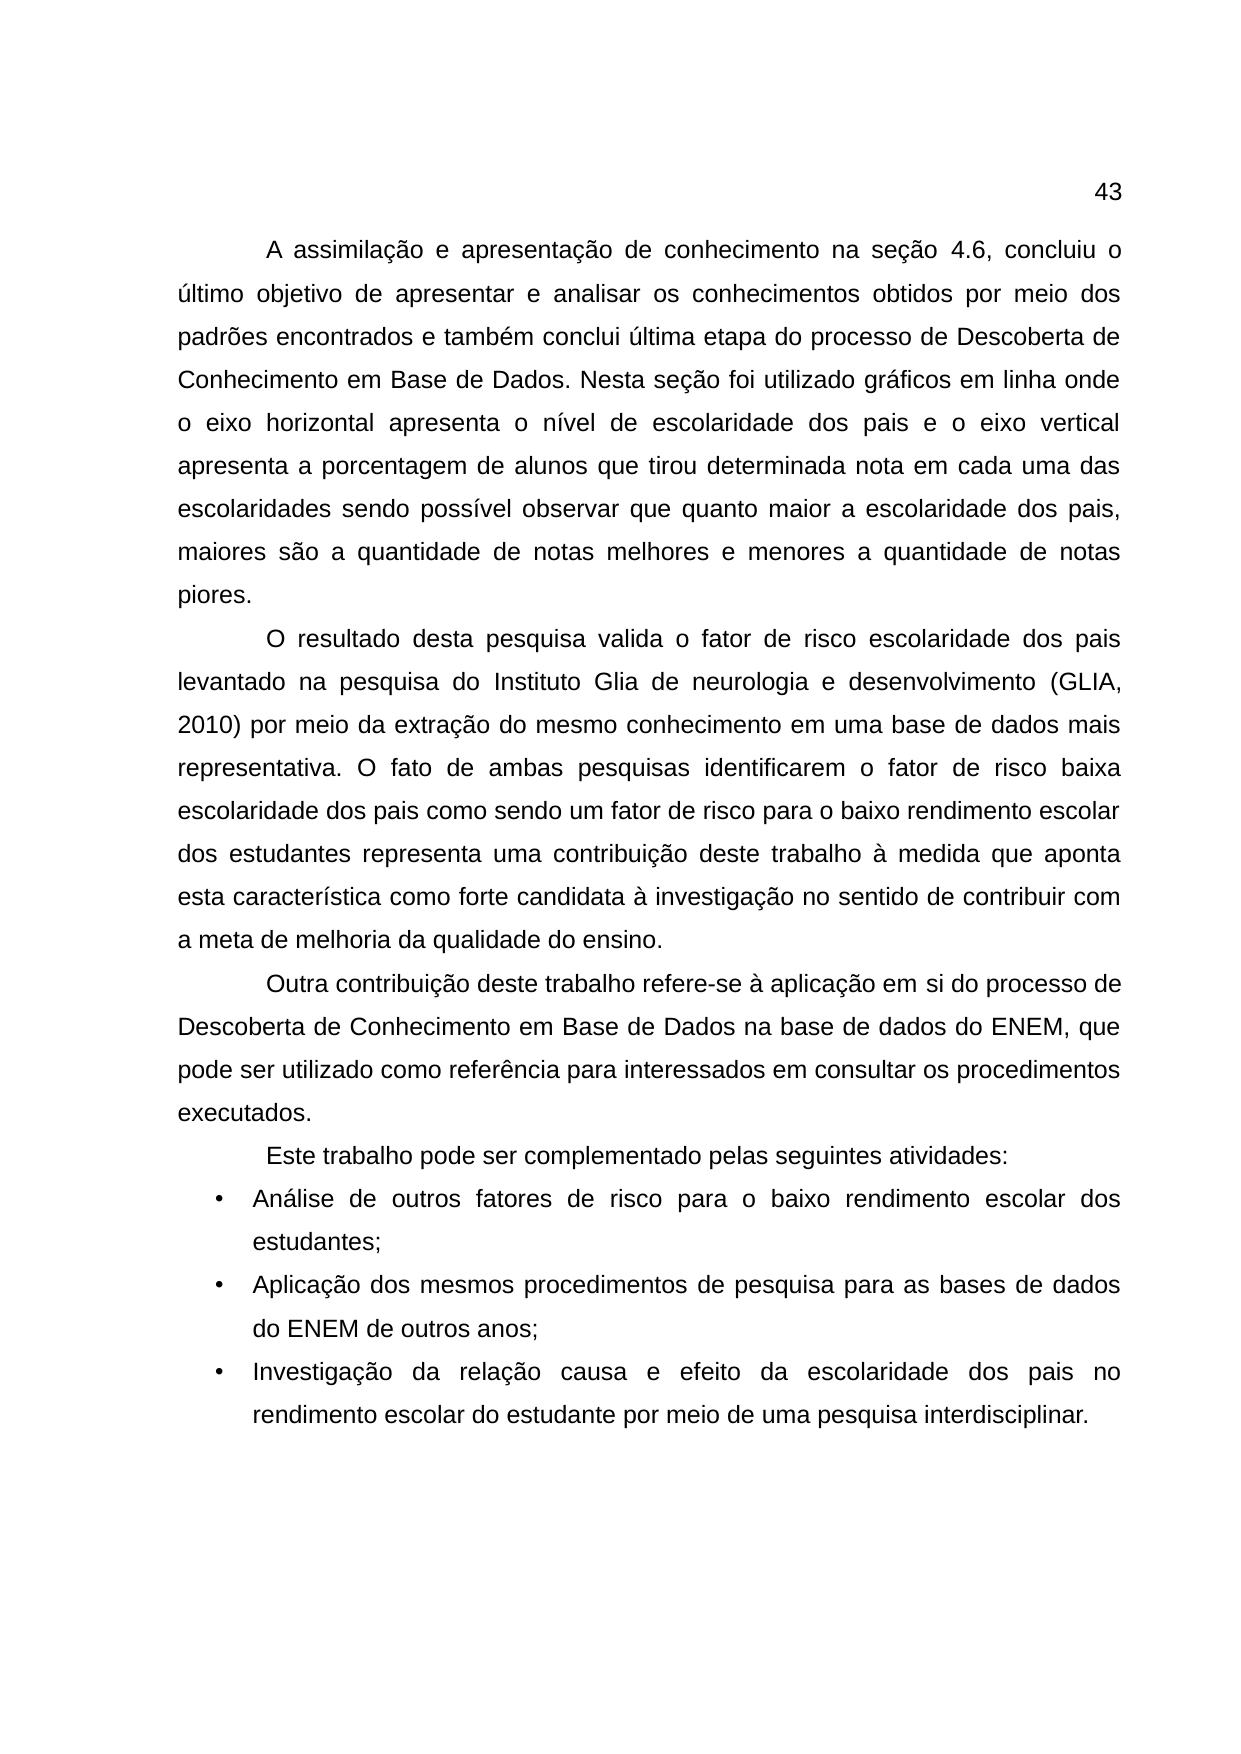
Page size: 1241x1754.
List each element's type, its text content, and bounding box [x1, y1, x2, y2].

text Este trabalho pode ser complementado pelas seguintes atividades: [177, 1141, 1122, 1170]
list Análise de outros fatores de risco para o baixo rendimento escolar dos estudantes; [215, 1184, 1122, 1256]
list Investigação da relação causa e efeito da escolaridade dos pais no rendimento escolar do estudante por meio de uma pesquisa interdisciplinar. [215, 1357, 1122, 1429]
text Outra contribuição deste trabalho refere-se à aplicação em si do processo de Descoberta de Conhecimento em Base de Dados na base de dados do ENEM, que pode ser utilizado como referência para interessados em consultar os procedimentos executados. [177, 968, 1122, 1127]
list Aplicação dos mesmos procedimentos de pesquisa para as bases de dados do ENEM de outros anos; [215, 1271, 1122, 1342]
text O resultado desta pesquisa valida o fator de risco escolaridade dos pais levantado na pesquisa do Instituto Glia de neurologia e desenvolvimento (GLIA, 2010) por meio da extração do mesmo conhecimento em uma base de dados mais representativa. O fato de ambas pesquisas identificarem o fator de risco baixa escolaridade dos pais como sendo um fator de risco para o baixo rendimento escolar dos estudantes representa uma contribuição deste trabalho à medida que aponta esta característica como forte candidata à investigação no sentido de contribuir com a meta de melhoria da qualidade do ensino. [177, 623, 1122, 954]
text A assimilação e apresentação de conhecimento na seção 4.6, concluiu o último objetivo de apresentar e analisar os conhecimentos obtidos por meio dos padrões encontrados e também conclui última etapa do processo de Descoberta de Conhecimento em Base de Dados. Nesta seção foi utilizado gráficos em linha onde o eixo horizontal apresenta o nível de escolaridade dos pais e o eixo vertical apresenta a porcentagem de alunos que tirou determinada nota em cada uma das escolaridades sendo possível observar que quanto maior a escolaridade dos pais, maiores são a quantidade de notas melhores e menores a quantidade de notas piores. [177, 235, 1122, 609]
